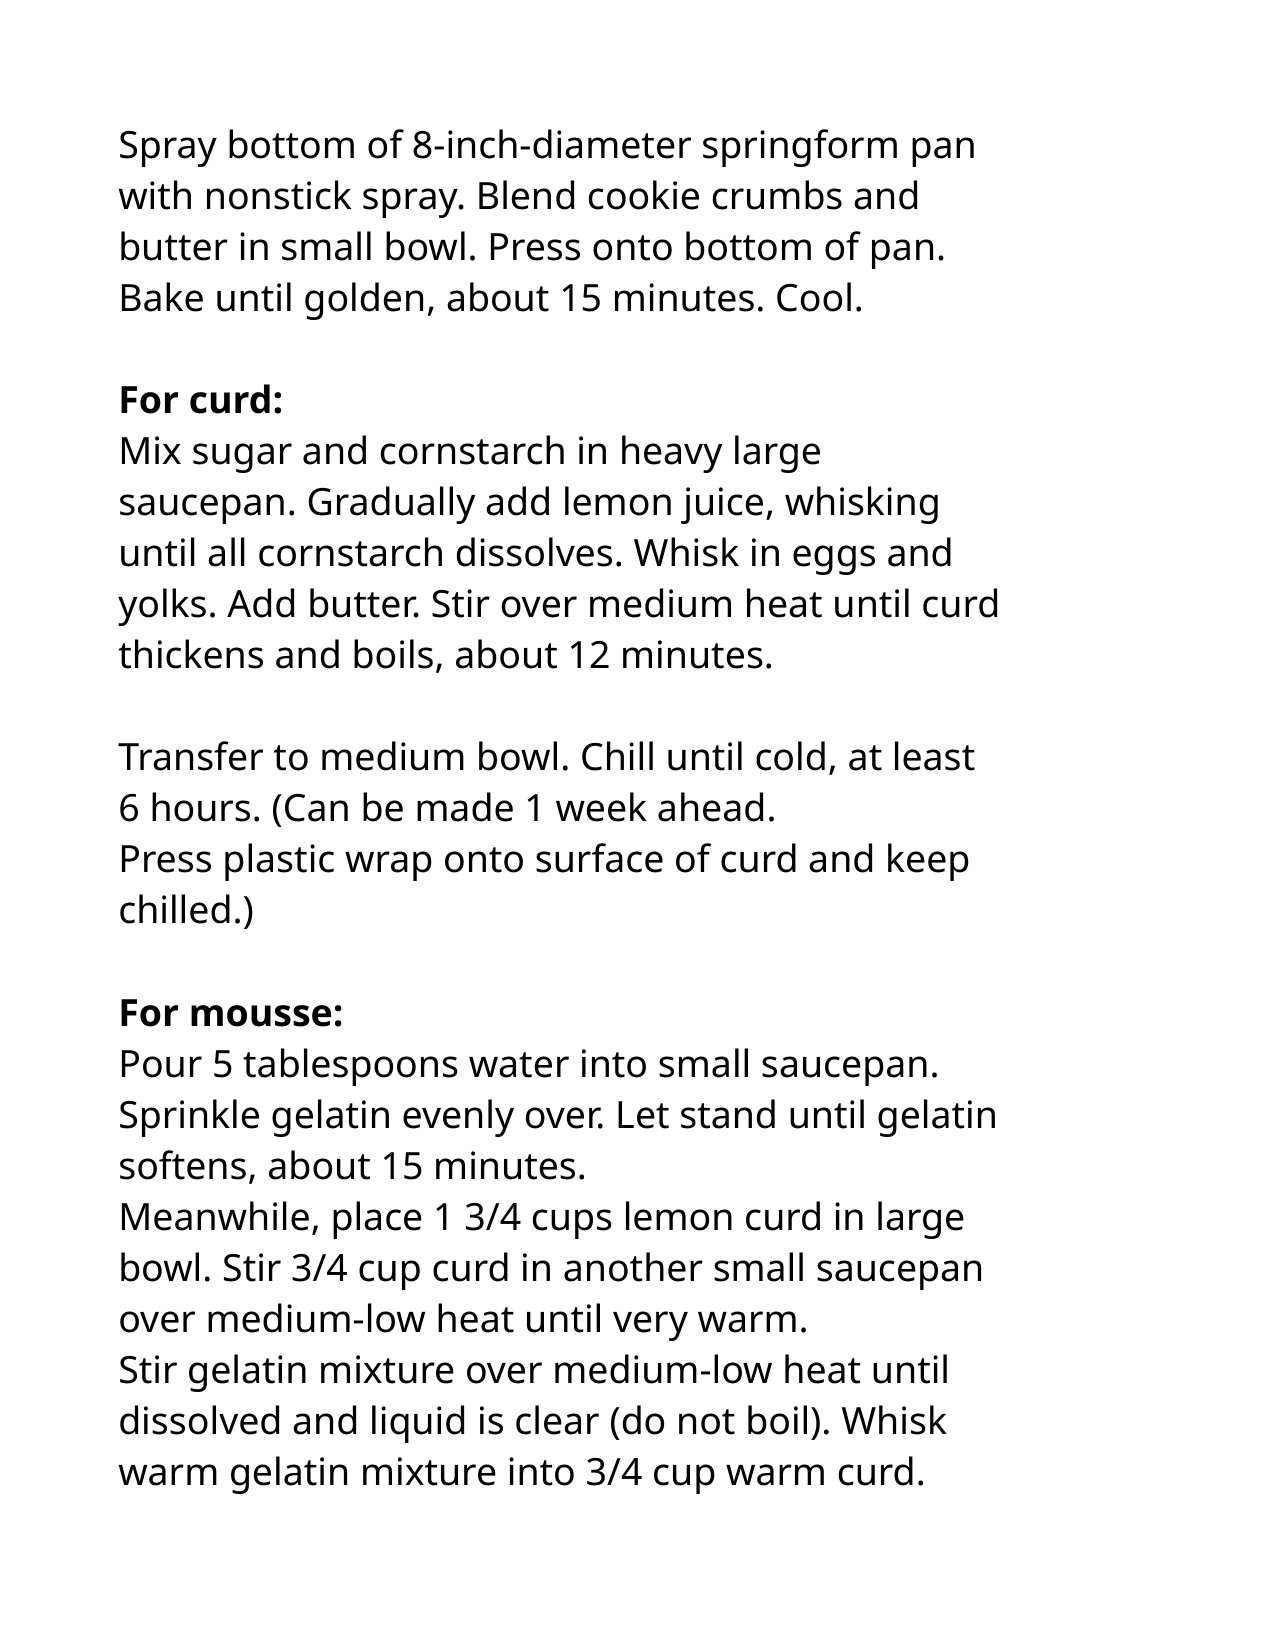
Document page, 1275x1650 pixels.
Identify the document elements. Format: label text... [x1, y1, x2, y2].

table_header Spray bottom of 8-inch-diameter springform pan with nonstick spray. Blend cookie crumbs and butter in small bowl. Press onto bottom of pan. Bake until golden, about 15 minutes. Cool. For curd: Mix sugar and cornstarch in heavy large saucepan. Gradually add lemon juice, whisking until all cornstarch dissolves. Whisk in eggs and yolks. Add butter. Stir over medium heat until curd thickens and boils, about 12 minutes. Transfer to medium bowl. Chill until cold, at least 6 hours. (Can be made 1 week ahead. Press plastic wrap onto surface of curd and keep chilled.) For mousse: Pour 5 tablespoons water into small saucepan. Sprinkle gelatin evenly over. Let stand until gelatin softens, about 15 minutes. Meanwhile, place 1 3/4 cups lemon curd in large bowl. Stir 3/4 cup curd in another small saucepan over medium-low heat until very warm. Stir gelatin mixture over medium-low heat until dissolved and liquid is clear (do not boil). Whisk warm gelatin mixture into 3/4 cup warm curd. [107, 118, 1018, 1496]
